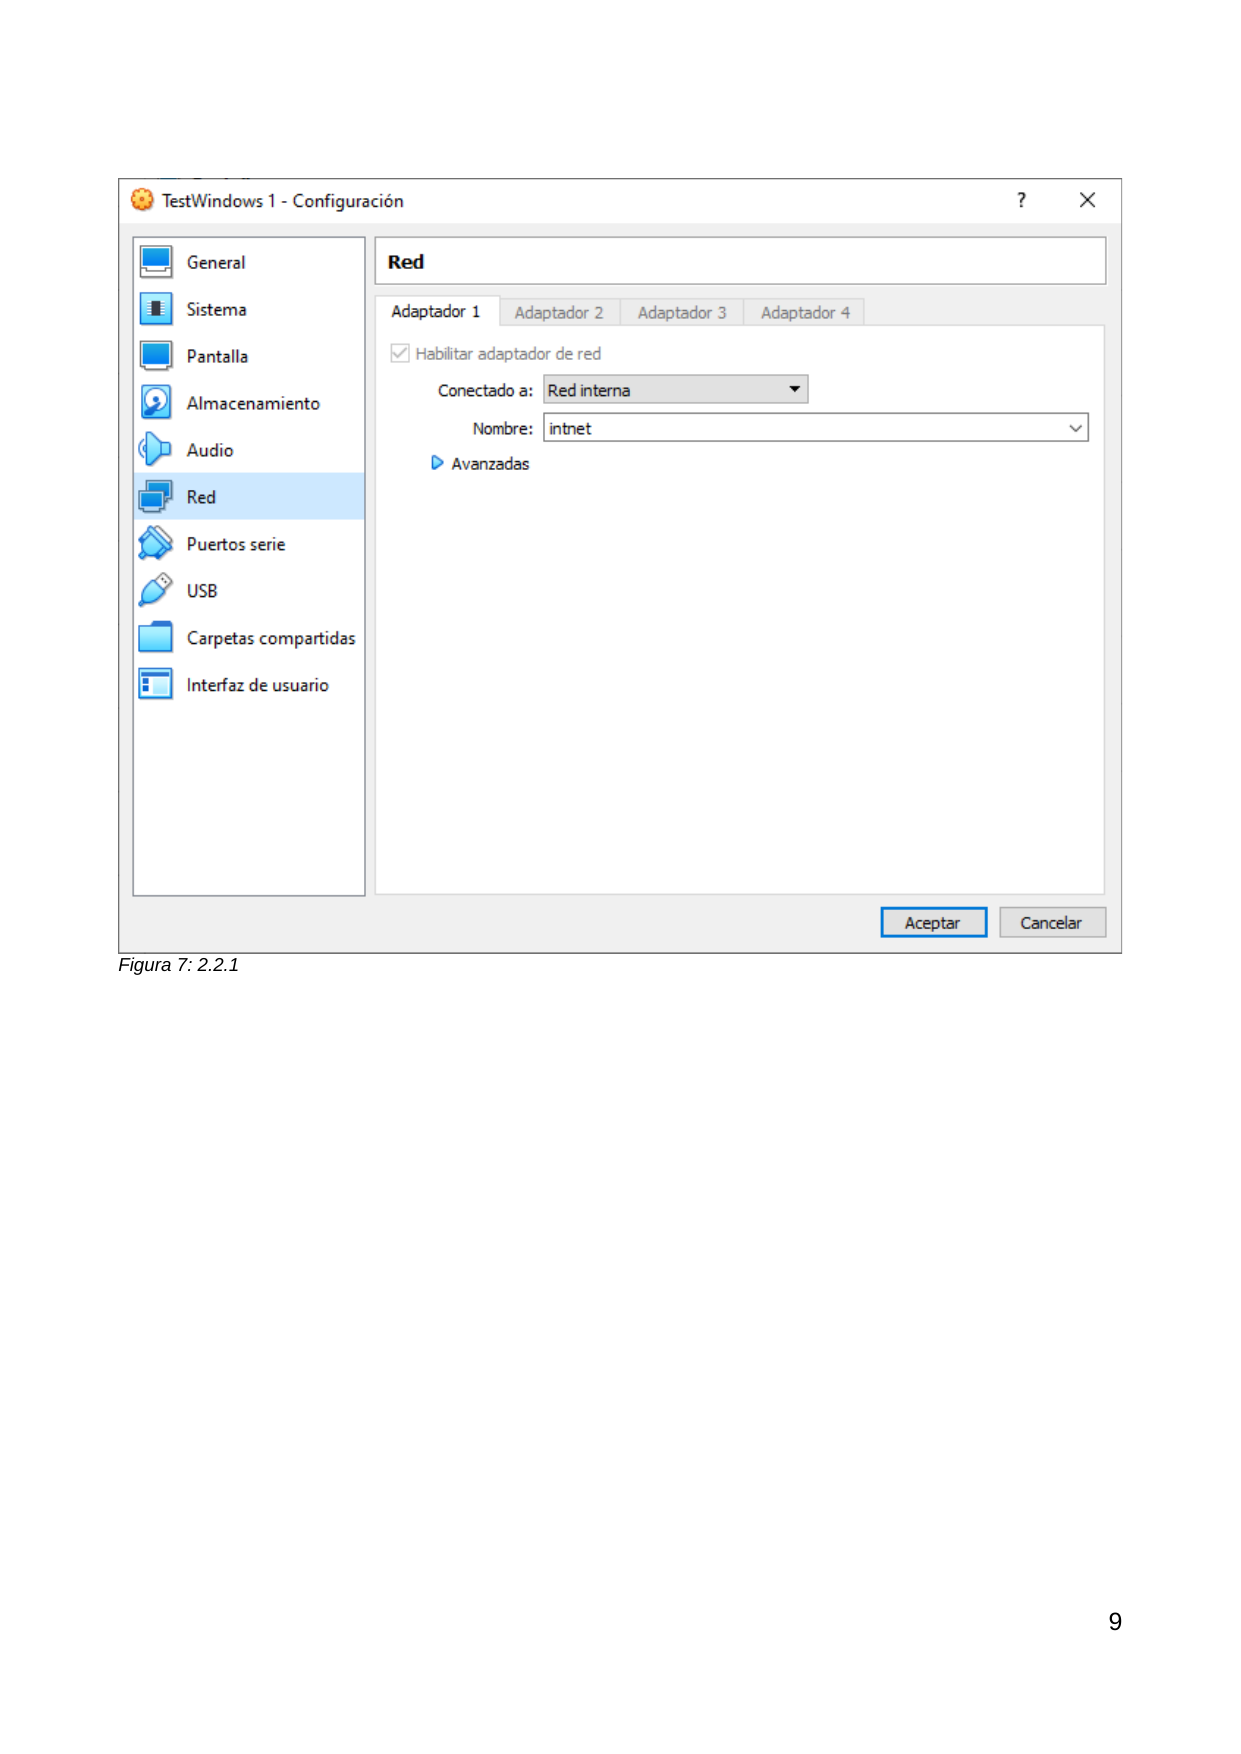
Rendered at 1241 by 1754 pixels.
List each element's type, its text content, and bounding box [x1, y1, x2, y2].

picture [118, 178, 1123, 954]
text Figura 7: 2.2.1 [118, 954, 1122, 975]
